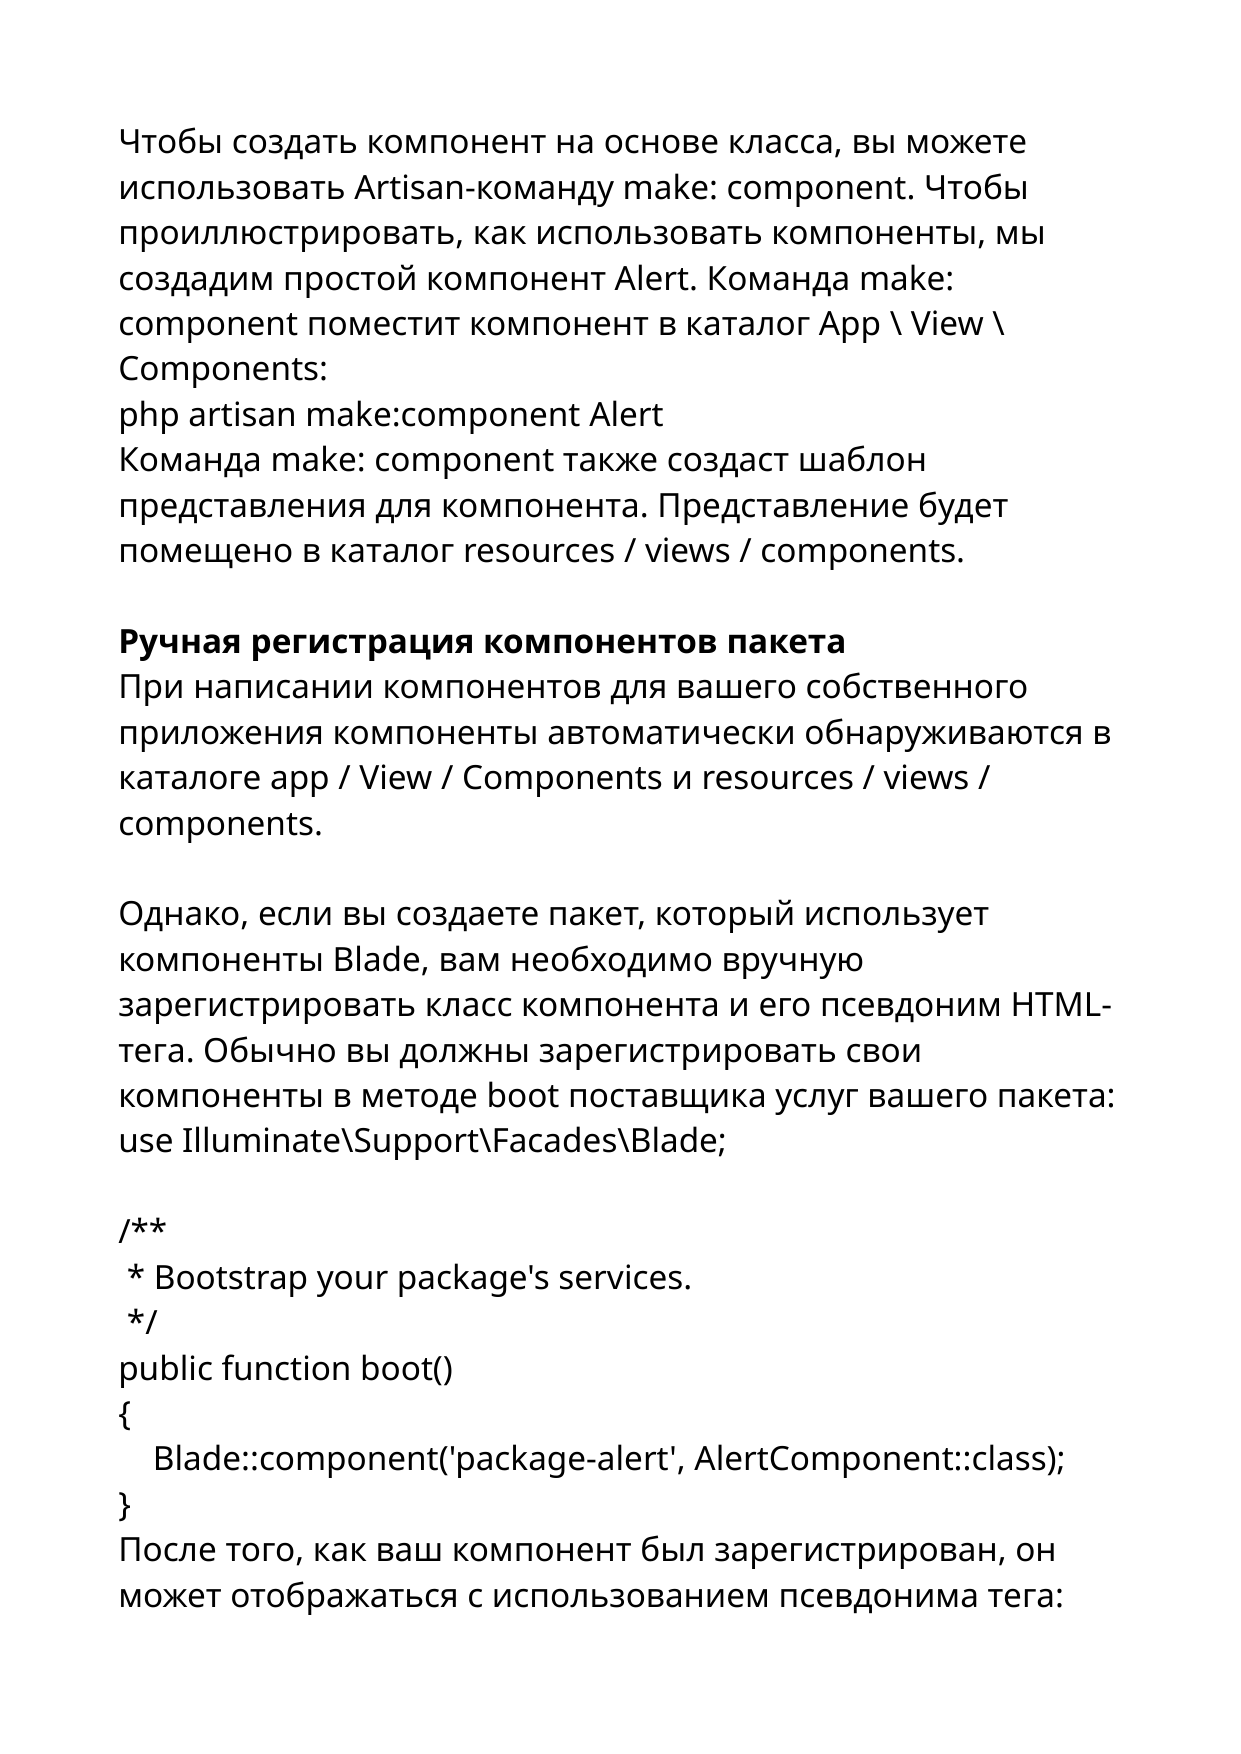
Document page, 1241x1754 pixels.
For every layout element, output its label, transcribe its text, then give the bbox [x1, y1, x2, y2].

text После того, как ваш компонент был зарегистрирован, он может отображаться с использованием псевдонима тега: [118, 1526, 1122, 1617]
text } [118, 1481, 1122, 1526]
text Однако, если вы создаете пакет, который использует компоненты Blade, вам необходимо вручную зарегистрировать класс компонента и его псевдоним HTML-тега. Обычно вы должны зарегистрировать свои компоненты в методе boot поставщика услуг вашего пакета: [118, 890, 1122, 1117]
text Команда make: component также создаст шаблон представления для компонента. Представление будет помещено в каталог resources / views / components. [118, 436, 1122, 572]
text use Illuminate\Support\Facades\Blade; [118, 1117, 1122, 1163]
text { [118, 1390, 1122, 1435]
text public function boot() [118, 1344, 1122, 1390]
text Чтобы создать компонент на основе класса, вы можете использовать Artisan-команду make: component. Чтобы проиллюстрировать, как использовать компоненты, мы создадим простой компонент Alert. Команда make: component поместит компонент в каталог App \ View \ Components: [118, 118, 1122, 391]
text */ [118, 1299, 1122, 1344]
text При написании компонентов для вашего собственного приложения компоненты автоматически обнаруживаются в каталоге app / View / Components и resources / views / components. [118, 663, 1122, 845]
text Ручная регистрация компонентов пакета [118, 618, 1122, 663]
text php artisan make:component Alert [118, 391, 1122, 436]
text /** [118, 1208, 1122, 1253]
text * Bootstrap your package's services. [118, 1253, 1122, 1299]
text Blade::component('package-alert', AlertComponent::class); [118, 1435, 1122, 1481]
